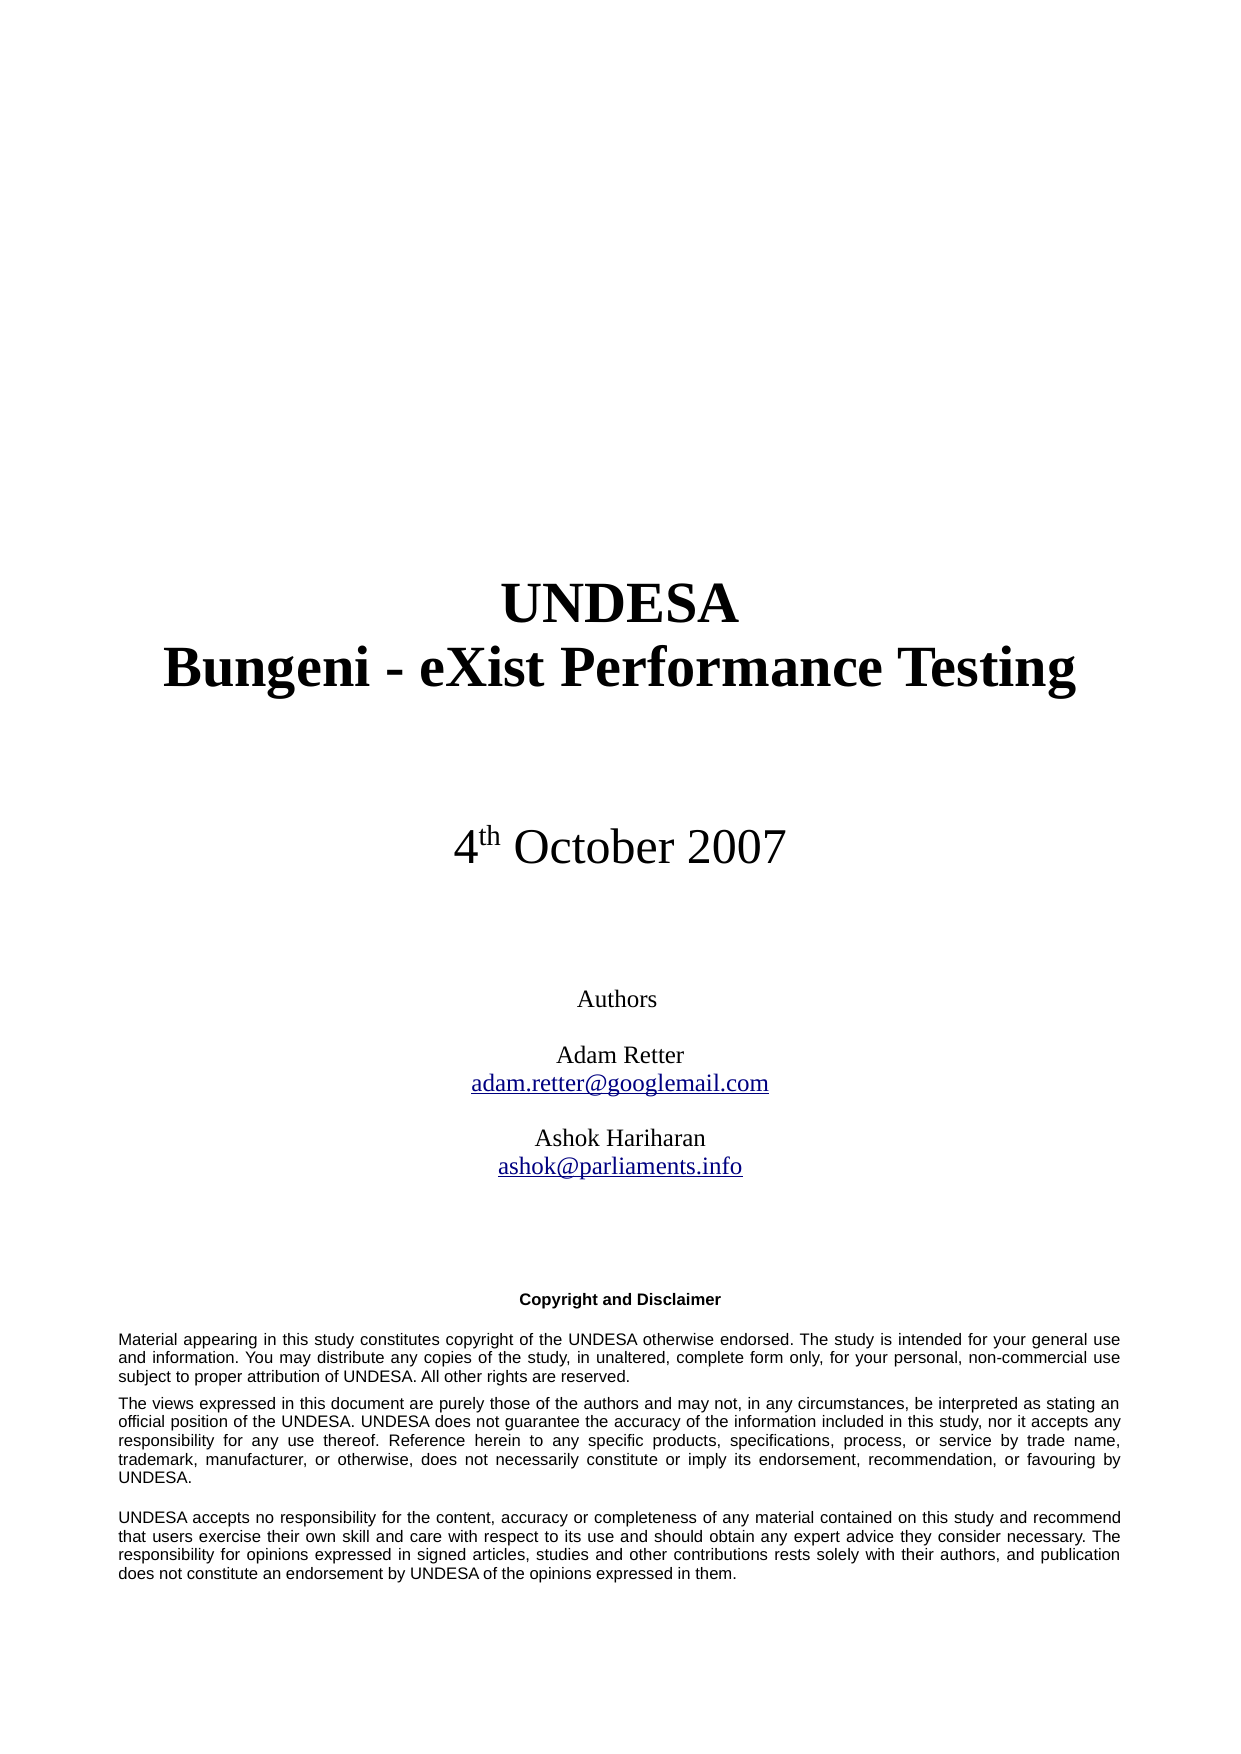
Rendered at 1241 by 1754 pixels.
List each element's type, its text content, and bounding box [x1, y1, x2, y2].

text Ashok Hariharan [118, 1124, 1122, 1152]
text Material appearing in this study constitutes copyright of the UNDESA otherwise endorsed. The study is intended for your general use and information. You may distribute any copies of the study, in unaltered, complete form only, for your personal, non-commercial use subject to proper attribution of UNDESA. All other rights are reserved. [118, 1330, 1122, 1386]
text UNDESA accepts no responsibility for the content, accuracy or completeness of any material contained on this study and recommend that users exercise their own skill and care with respect to its use and should obtain any expert advice they consider necessary. The responsibility for opinions expressed in signed articles, studies and other contributions rests solely with their authors, and publication does not constitute an endorsement by UNDESA of the opinions expressed in them. [118, 1508, 1122, 1583]
text ashok@parliaments.info [118, 1152, 1122, 1179]
text Bungeni - eXist Performance Testing [118, 635, 1122, 699]
text UNDESA [118, 570, 1122, 635]
text Copyright and Disclaimer [118, 1290, 1122, 1309]
text 4th October 2007 [118, 819, 1122, 875]
text The views expressed in this document are purely those of the authors and may not, in any circumstances, be interpreted as stating an official position of the UNDESA. UNDESA does not guarantee the accuracy of the information included in this study, nor it accepts any responsibility for any use thereof. Reference herein to any specific products, specifications, process, or service by trade name, trademark, manufacturer, or otherwise, does not necessarily constitute or imply its endorsement, recommendation, or favouring by UNDESA. [118, 1394, 1122, 1487]
text Adam Retter [118, 1041, 1122, 1069]
text Authors [118, 986, 1122, 1013]
text adam.retter@googlemail.com [118, 1069, 1122, 1096]
